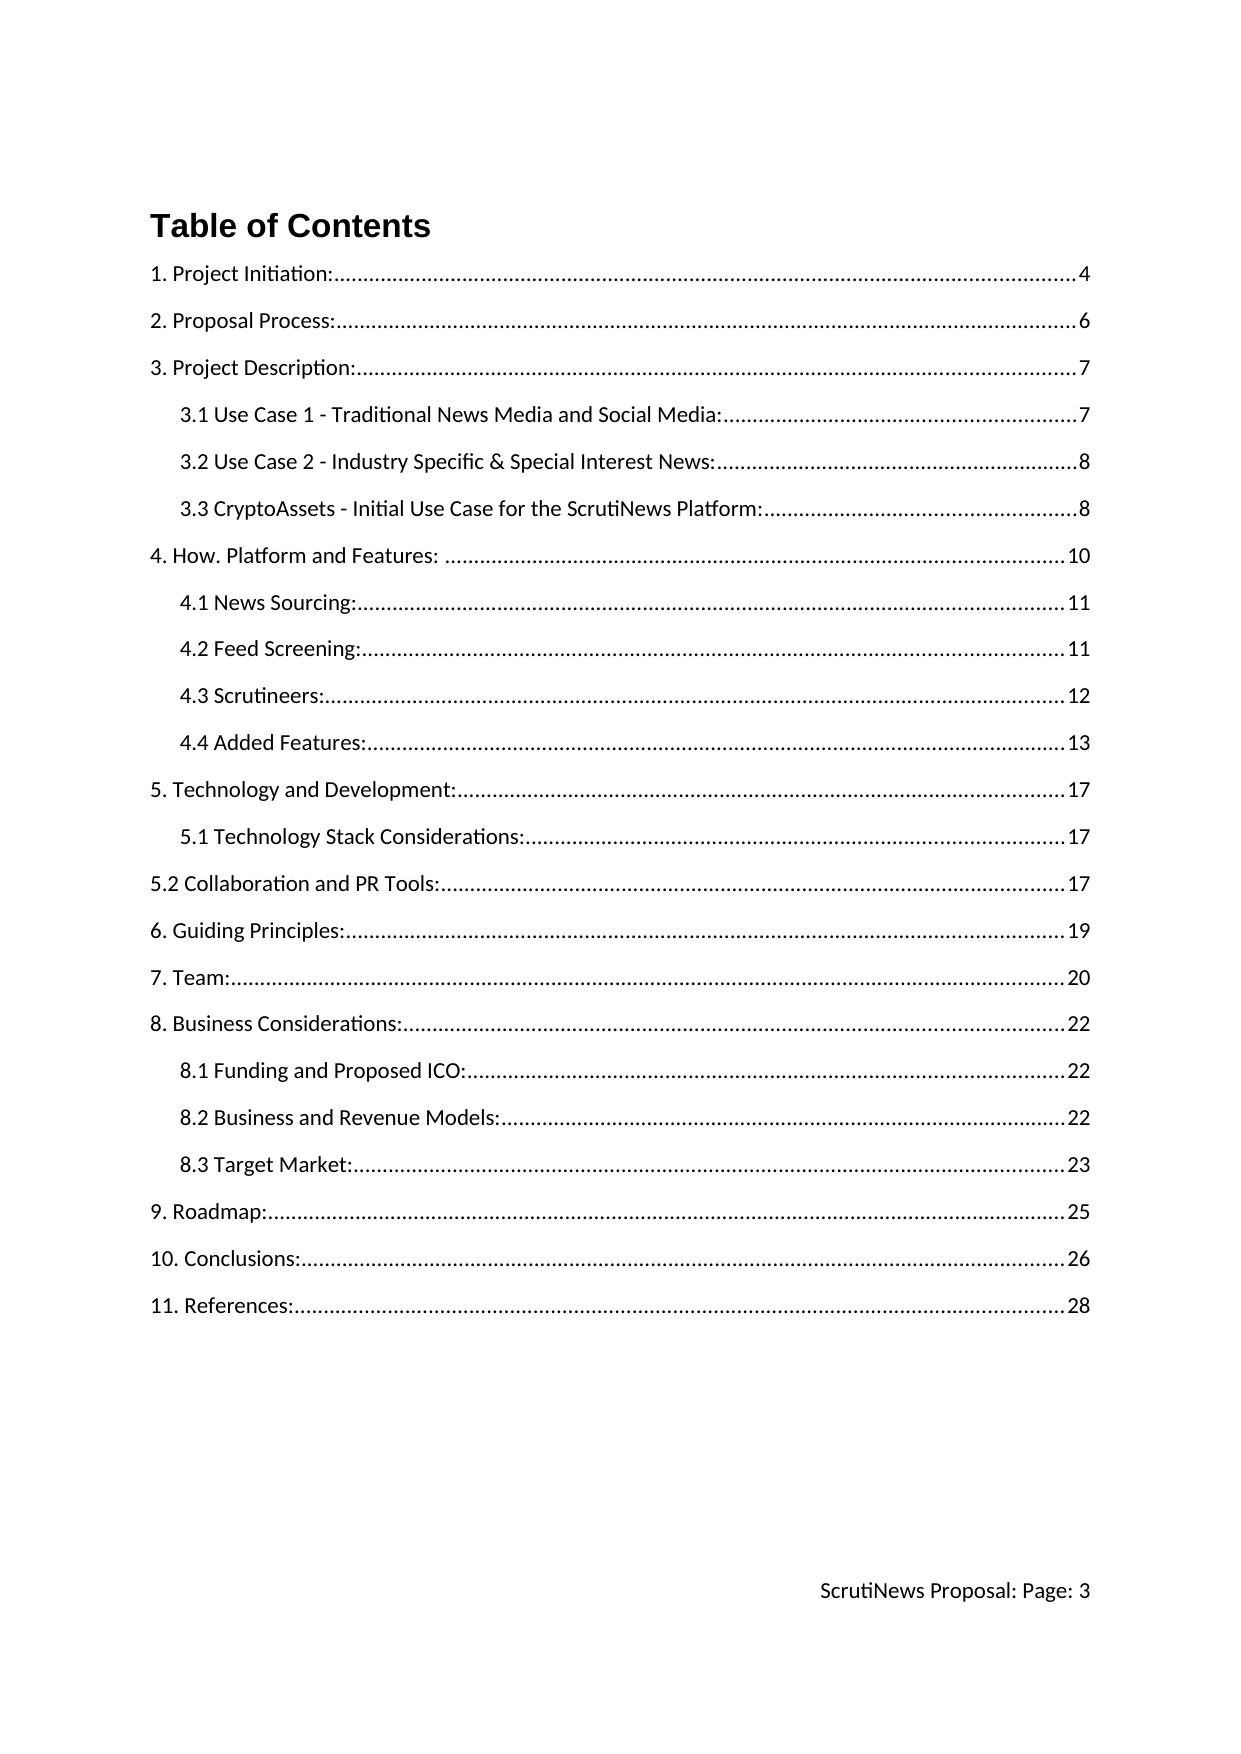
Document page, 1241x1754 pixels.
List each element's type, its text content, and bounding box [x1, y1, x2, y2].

text 5.1 Technology Stack Considerations: 17 [179, 822, 1090, 850]
text 4. How. Platform and Features: 10 [150, 541, 1090, 569]
text 2. Proposal Process: 6 [150, 306, 1090, 334]
text 4.4 Added Features: 13 [179, 728, 1090, 756]
text 10. Conclusions: 26 [150, 1244, 1090, 1272]
text 6. Guiding Principles: 19 [150, 916, 1090, 944]
text 3.2 Use Case 2 - Industry Specific & Special Interest News: 8 [179, 447, 1090, 475]
text 3.1 Use Case 1 - Traditional News Media and Social Media: 7 [179, 400, 1090, 428]
text 11. References: 28 [150, 1291, 1090, 1319]
text 7. Team: 20 [150, 963, 1090, 991]
text 8.2 Business and Revenue Models: 22 [179, 1103, 1090, 1131]
text 8.3 Target Market: 23 [179, 1150, 1090, 1178]
text 4.2 Feed Screening: 11 [179, 634, 1090, 663]
subtitle Table of Contents [150, 206, 1090, 244]
text 3. Project Description: 7 [150, 353, 1090, 381]
text 8. Business Considerations: 22 [150, 1009, 1090, 1038]
text 1. Project Initiation: 4 [150, 259, 1090, 288]
text 3.3 CryptoAssets - Initial Use Case for the ScrutiNews Platform: 8 [179, 494, 1090, 522]
text 5. Technology and Development: 17 [150, 775, 1090, 803]
text 4.3 Scrutineers: 12 [179, 681, 1090, 709]
text 8.1 Funding and Proposed ICO: 22 [179, 1056, 1090, 1084]
text 4.1 News Sourcing: 11 [179, 588, 1090, 616]
text 9. Roadmap: 25 [150, 1197, 1090, 1225]
text 5.2 Collaboration and PR Tools: 17 [150, 869, 1090, 897]
